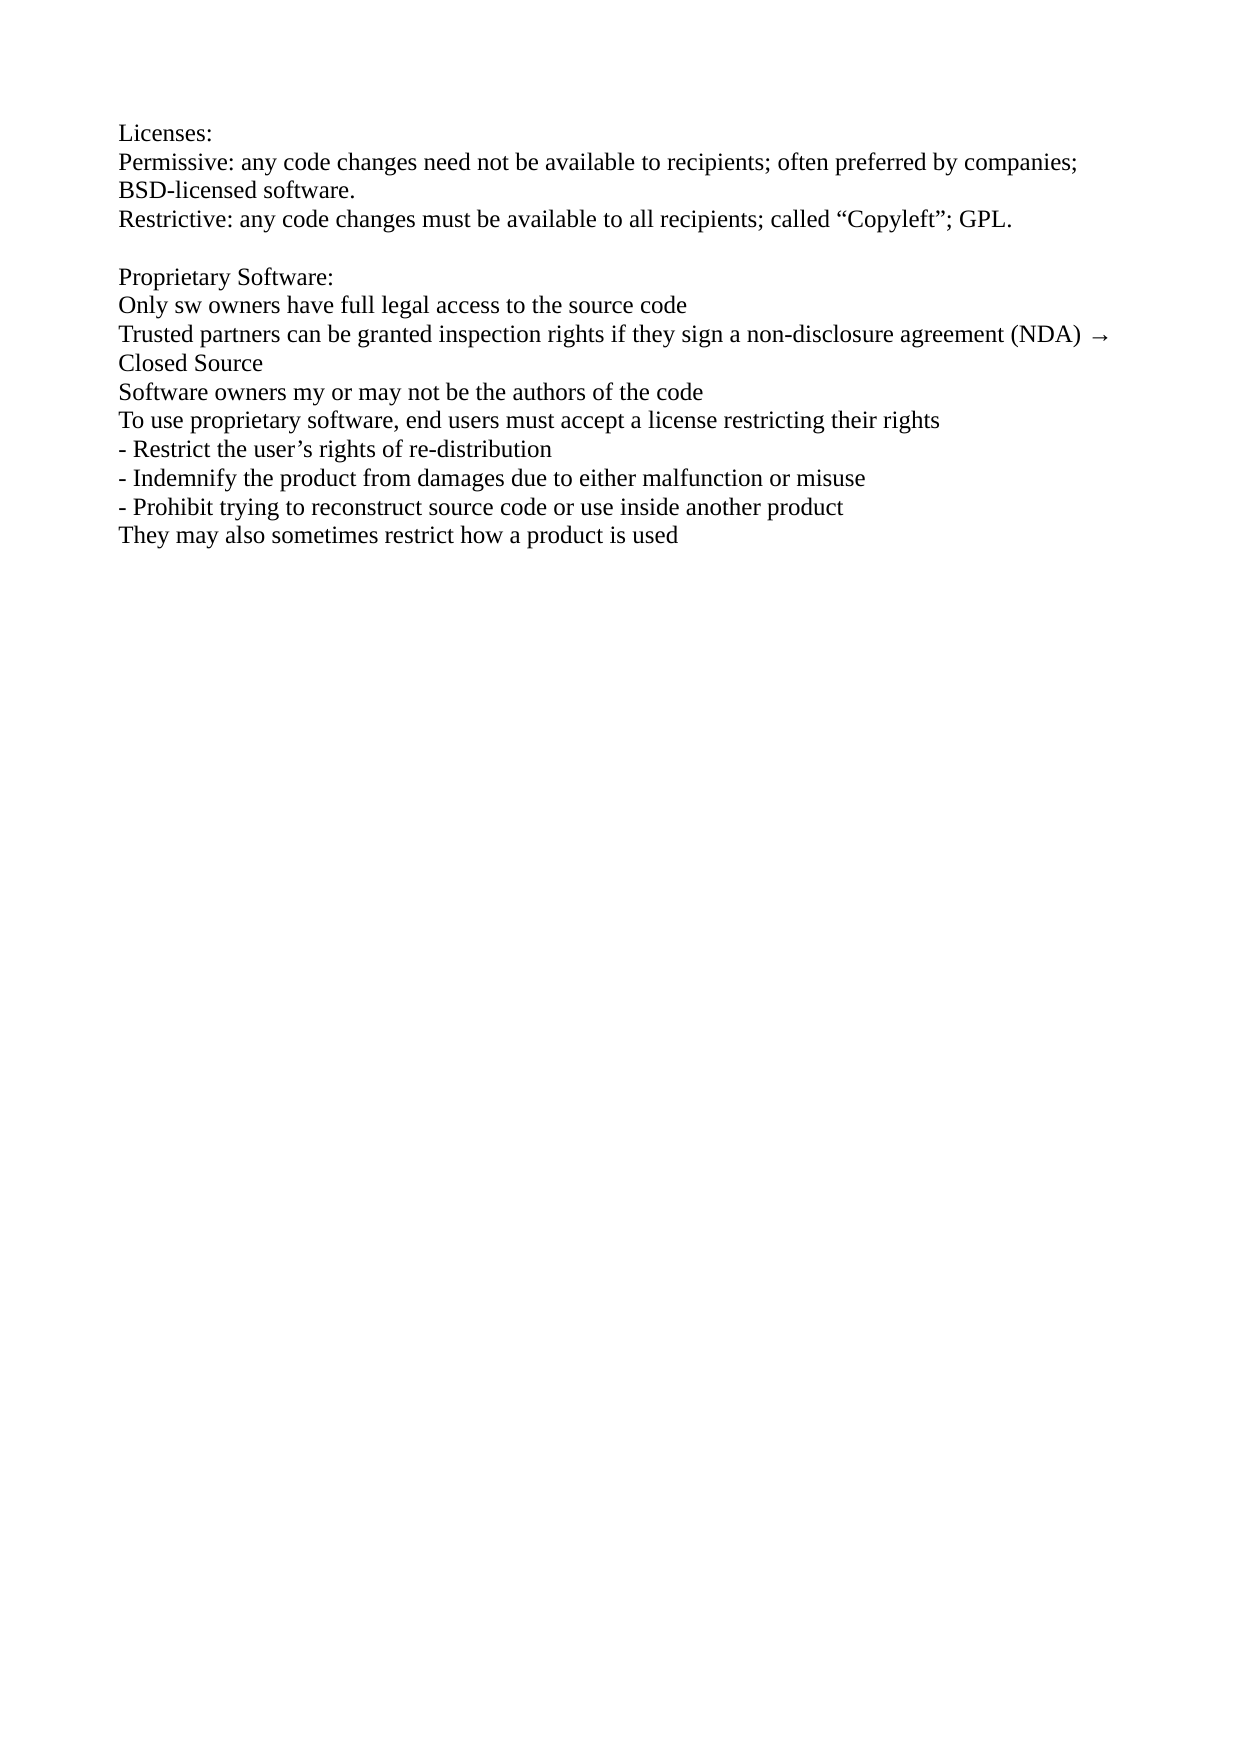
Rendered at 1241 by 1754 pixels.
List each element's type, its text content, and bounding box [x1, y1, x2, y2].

text Restrictive: any code changes must be available to all recipients; called “Copyleft”; GPL. [118, 204, 1122, 233]
text To use proprietary software, end users must accept a license restricting their rights [118, 406, 1122, 434]
text Licenses: [118, 118, 1122, 147]
text - Prohibit trying to reconstruct source code or use inside another product [118, 492, 1122, 521]
text Software owners my or may not be the authors of the code [118, 377, 1122, 406]
text Proprietary Software: [118, 262, 1122, 291]
text Only sw owners have full legal access to the source code [118, 291, 1122, 319]
text Trusted partners can be granted inspection rights if they sign a non-disclosure agreement (NDA) → Closed Source [118, 319, 1122, 377]
text They may also sometimes restrict how a product is used [118, 521, 1122, 549]
text Permissive: any code changes need not be available to recipients; often preferred by companies; BSD-licensed software. [118, 147, 1122, 204]
text - Indemnify the product from damages due to either malfunction or misuse [118, 463, 1122, 492]
text - Restrict the user’s rights of re-distribution [118, 434, 1122, 463]
